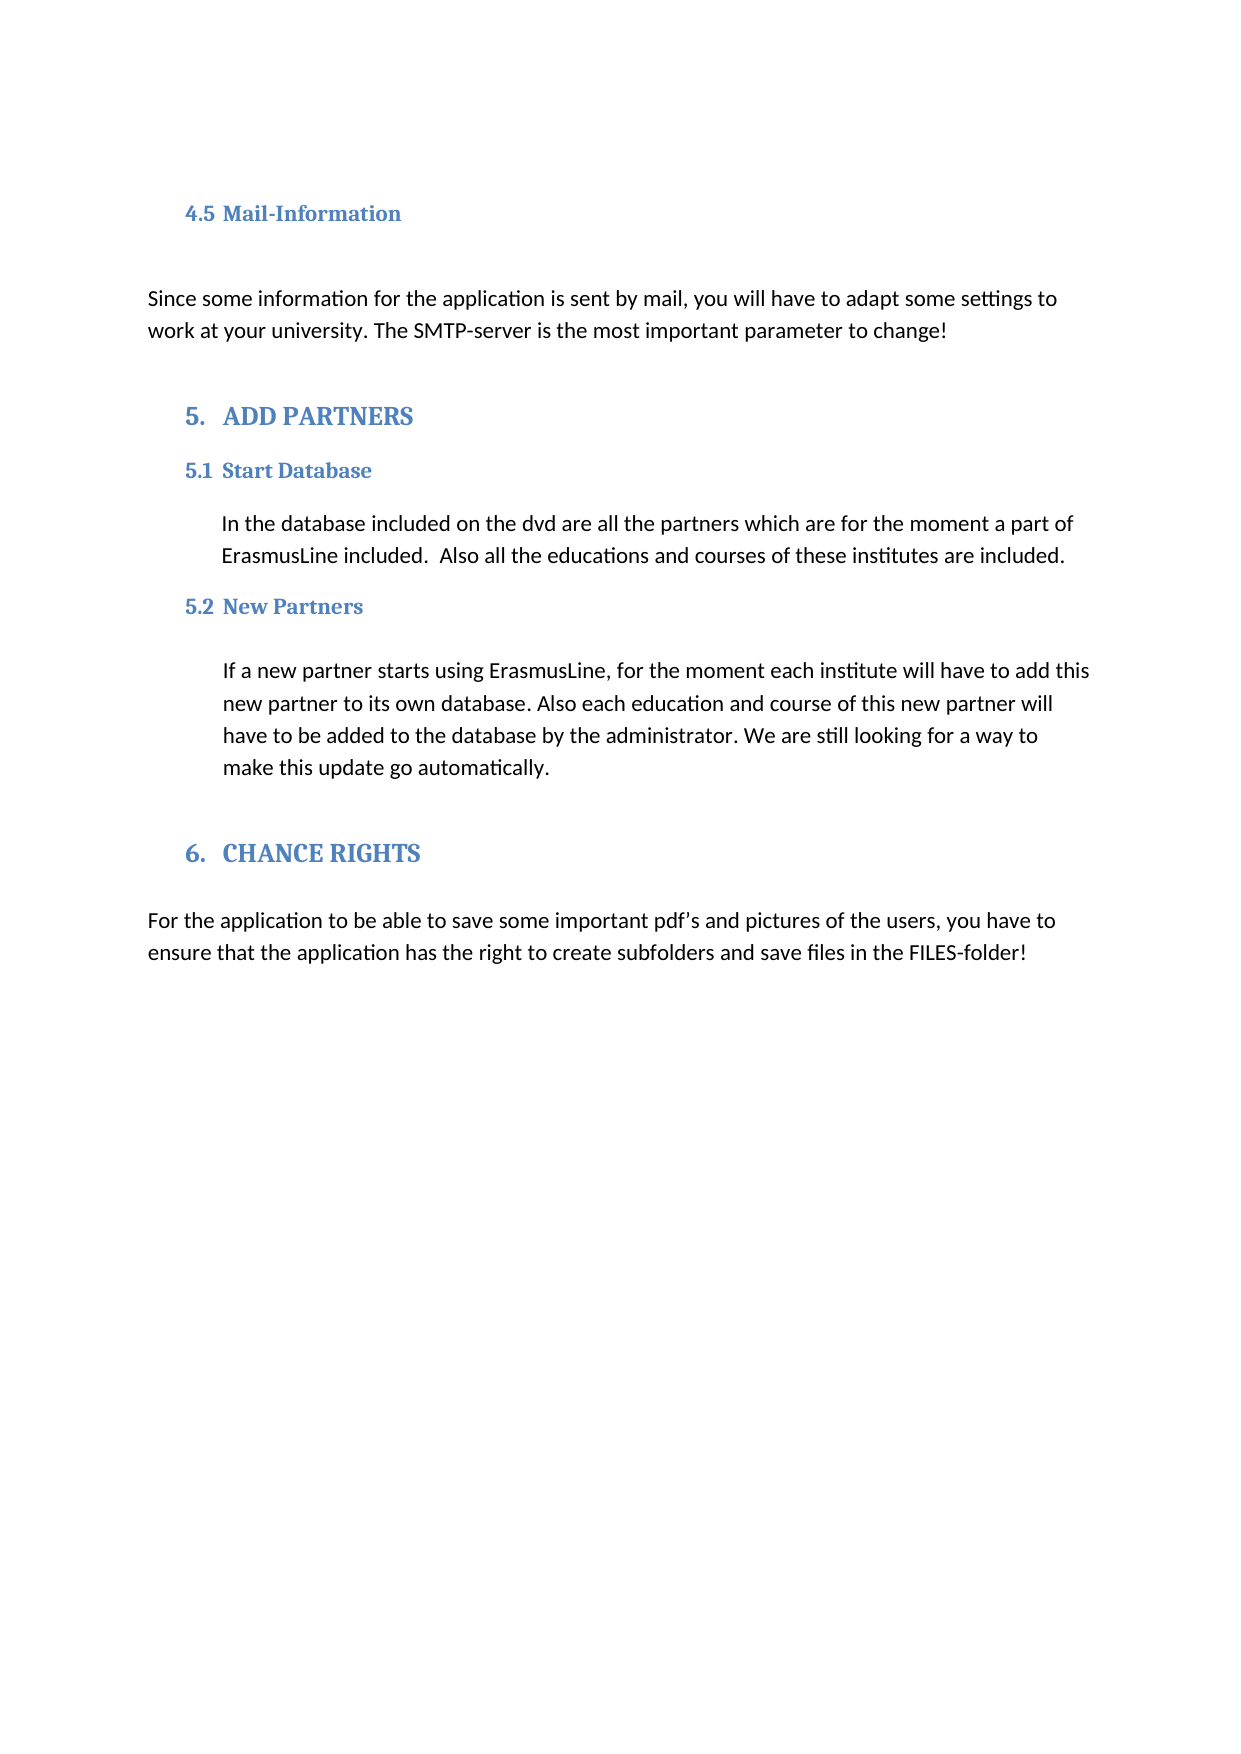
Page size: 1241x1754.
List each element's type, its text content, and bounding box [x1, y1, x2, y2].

subtitle New Partners [185, 594, 1093, 620]
subtitle ADD PARTNERS [185, 401, 1093, 432]
text Since some information for the application is sent by mail, you will have to adapt some settings to work at your university. The SMTP-server is the most important parameter to change! [148, 284, 1093, 376]
subtitle CHANCE RIGHTS [185, 838, 1093, 869]
subtitle Start Database [185, 458, 1093, 484]
subtitle Mail-Information [185, 201, 1093, 227]
text If a new partner starts using ErasmusLine, for the moment each institute will have to add this new partner to its own database. Also each education and course of this new partner will have to be added to the database by the administrator. We are still looking for a way to make this update go automatically. [223, 624, 1093, 813]
subtitle In the database included on the dvd are all the partners which are for the moment a part of ErasmusLine included. Also all the educations and courses of these institutes are included. [221, 509, 1093, 569]
text For the application to be able to save some important pdf’s and pictures of the users, you have to ensure that the application has the right to create subfolders and save files in the FILES-folder! [148, 874, 1093, 966]
